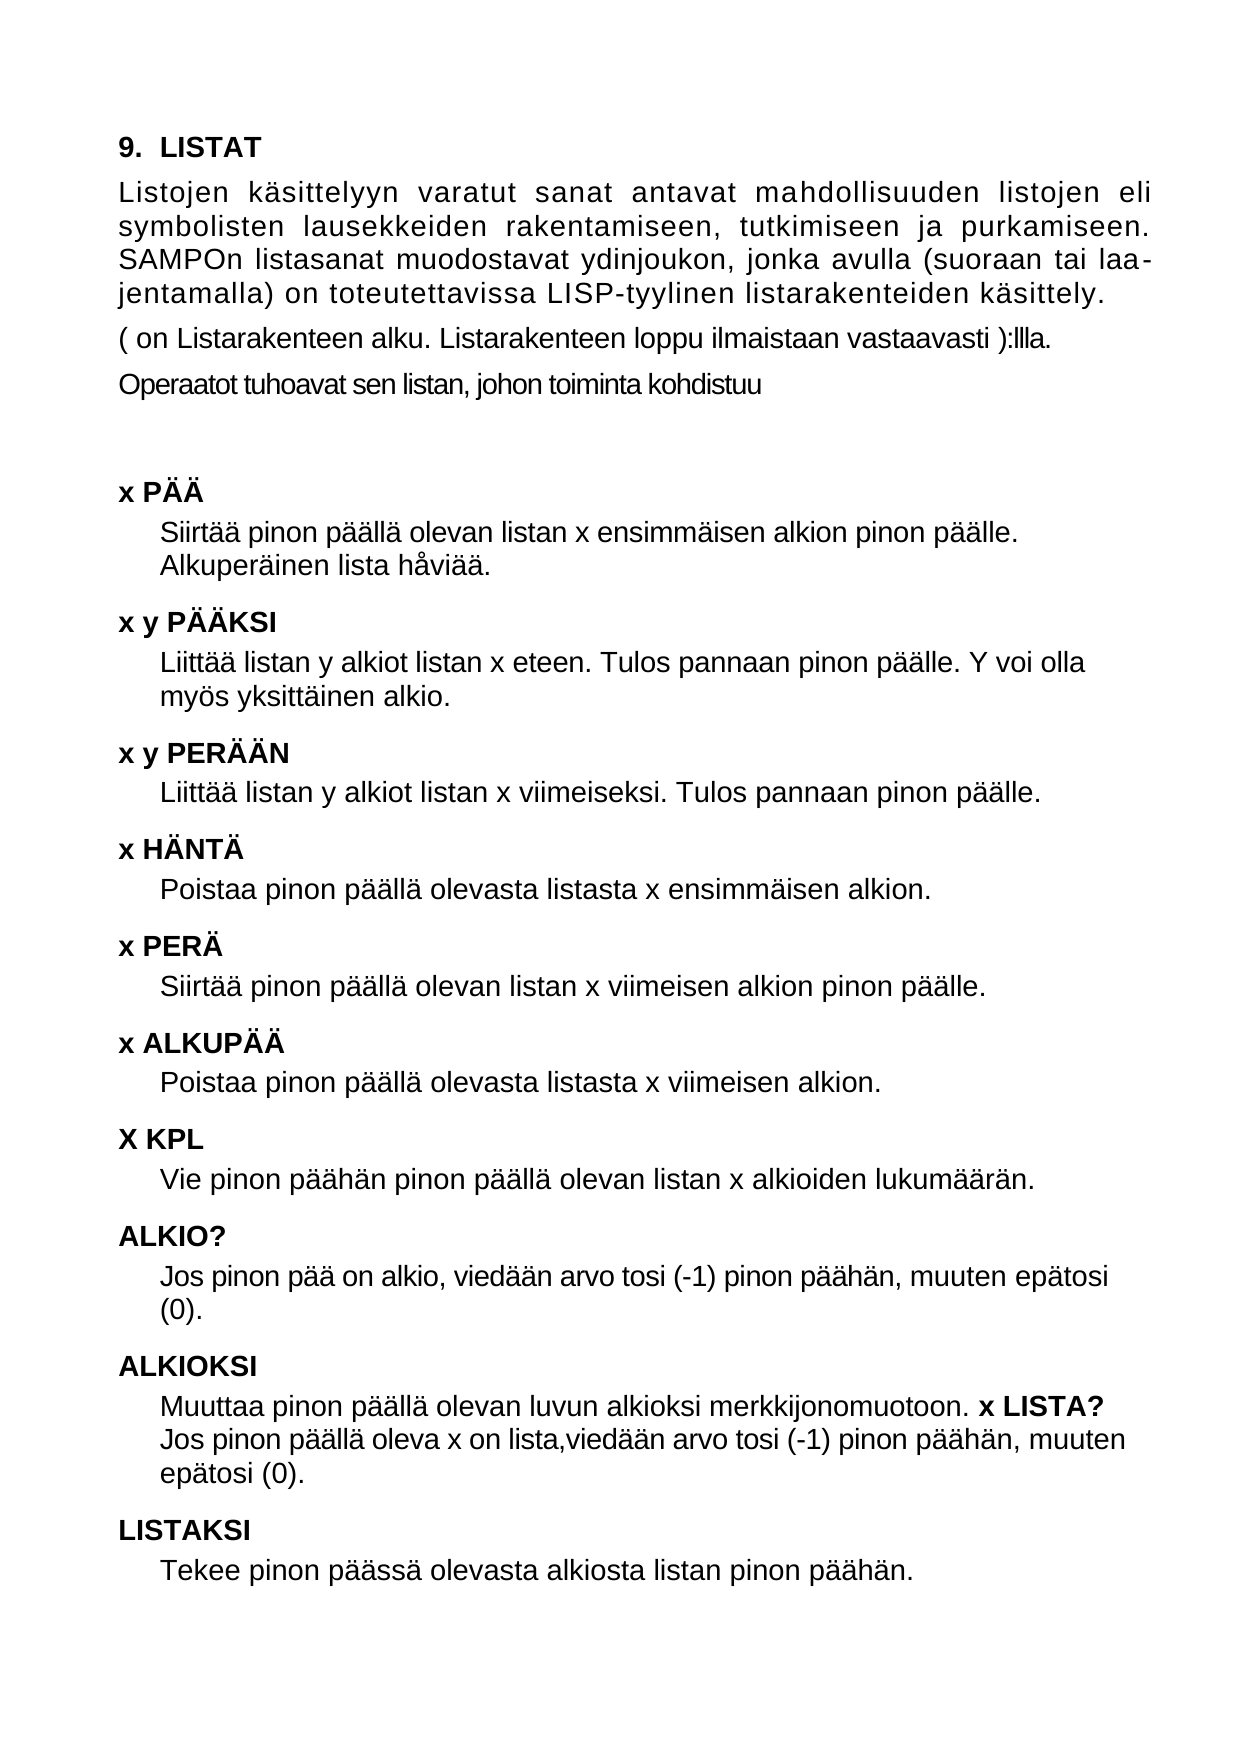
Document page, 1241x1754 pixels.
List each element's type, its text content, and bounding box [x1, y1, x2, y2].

text Siirtää pinon päällä olevan listan x viimeisen alkion pinon päälle. [159, 968, 1152, 1002]
text X KPL [118, 1122, 1152, 1156]
text Siirtää pinon päällä olevan listan x ensimmäisen alkion pinon päälle. Alkuperäinen lista håviää. [159, 515, 1152, 582]
text Tekee pinon päässä olevasta alkiosta listan pinon päähän. [159, 1552, 1152, 1586]
text x y PÄÄKSI [118, 606, 1152, 639]
text Operaatot tuhoavat sen listan, johon toiminta kohdistuu [118, 367, 1152, 400]
text Jos pinon pää on alkio, viedään arvo tosi (-1) pinon päähän, muuten epätosi (0). [159, 1258, 1152, 1326]
text x HÄNTÄ [118, 832, 1152, 866]
text Liittää listan y alkiot listan x viimeiseksi. Tulos pannaan pinon päälle. [159, 775, 1152, 809]
text Listojen käsittelyyn varatut sanat antavat mahdollisuuden listojen eli symbolisten lausekkeiden rakentamiseen, tutkimiseen ja purkamiseen. SAMPOn listasanat muodostavat ydinjoukon, jonka avulla (suoraan tai laa­jentamalla) on toteutettavissa LISP-tyylinen listarakenteiden käsittely. [118, 175, 1152, 309]
text LISTAKSI [118, 1513, 1152, 1547]
text ALKIO? [118, 1219, 1152, 1253]
text Poistaa pinon päällä olevasta listasta x viimeisen alkion. [159, 1065, 1152, 1099]
text Jos pinon päällä oleva x on lista,viedään arvo tosi (-1) pinon päähän, muuten epätosi (0). [159, 1422, 1152, 1489]
text ALKIOKSI [118, 1349, 1152, 1383]
text ( on Listarakenteen alku. Listarakenteen loppu ilmaistaan vastaavasti ):llla. [118, 321, 1152, 355]
text x ALKUPÄÄ [118, 1026, 1152, 1059]
text x y PERÄÄN [118, 736, 1152, 769]
subtitle LISTAT [118, 130, 1152, 163]
text Liittää listan y alkiot listan x eteen. Tulos pannaan pinon päälle. Y voi olla myös yksittäi­nen alkio. [159, 645, 1152, 712]
text Poistaa pinon päällä olevasta listasta x ensimmäisen alkion. [159, 872, 1152, 905]
text x PÄÄ [118, 475, 1152, 509]
text Vie pinon päähän pinon päällä olevan listan x alkioiden lukumäärän. [159, 1162, 1152, 1195]
text Muuttaa pinon päällä olevan luvun alkioksi merkkijonomuotoon. x LISTA? [159, 1389, 1152, 1422]
text x PERÄ [118, 929, 1152, 963]
